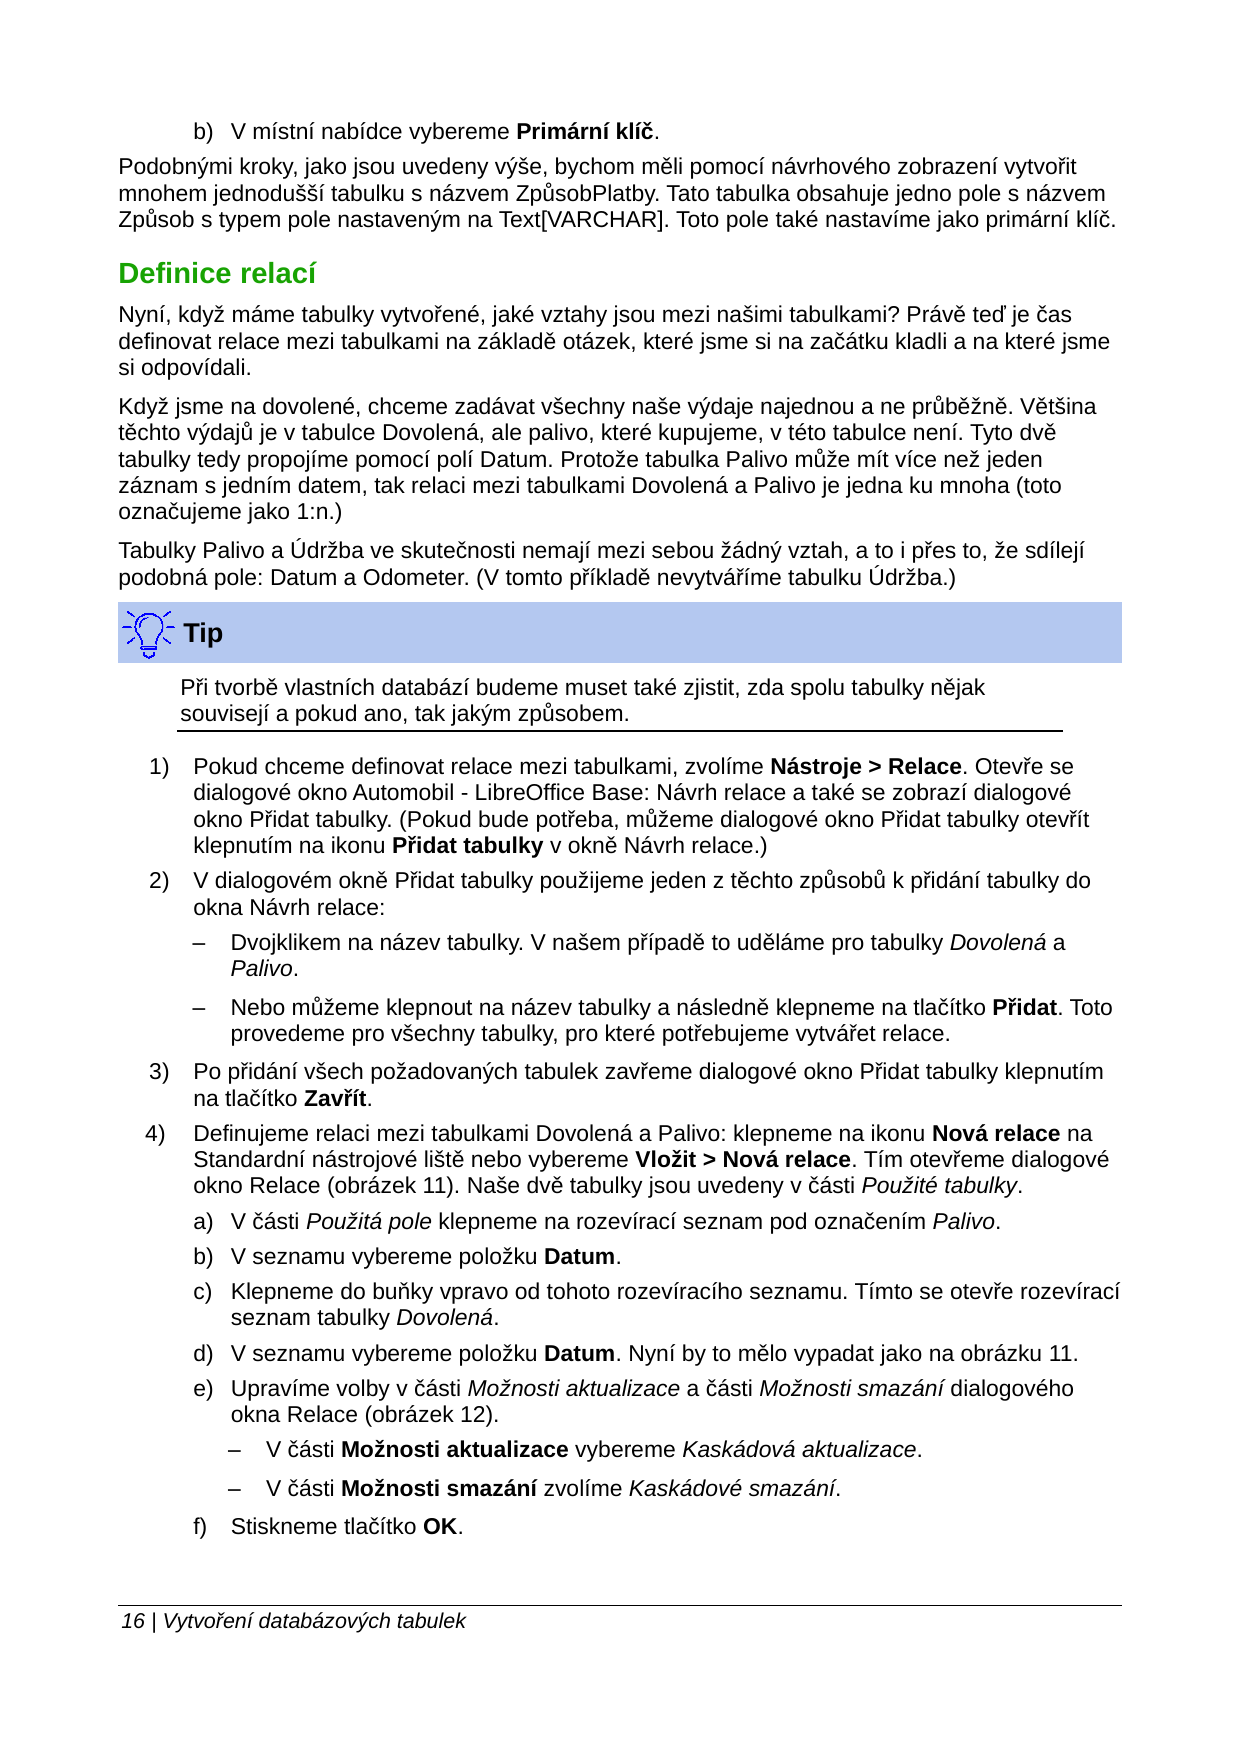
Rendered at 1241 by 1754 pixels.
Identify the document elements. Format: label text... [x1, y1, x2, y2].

text Když jsme na dovolené, chceme zadávat všechny naše výdaje najednou a ne průběžně. Většina těchto výdajů je v tabulce Dovolená, ale palivo, které kupujeme, v této tabulce není. Tyto dvě tabulky tedy propojíme pomocí polí Datum. Protože tabulka Palivo může mít více než jeden záznam s jedním datem, tak relaci mezi tabulkami Dovolená a Palivo je jedna ku mnoha (toto označujeme jako 1:n.) [118, 393, 1122, 525]
list Klepneme do buňky vpravo od tohoto rozevíracího seznamu. Tímto se otevře rozevírací seznam tabulky Dovolená. [193, 1278, 1122, 1331]
text Podobnými kroky, jako jsou uvedeny výše, bychom měli pomocí návrhového zobrazení vytvořit mnohem jednodušší tabulku s názvem ZpůsobPlatby. Tato tabulka obsahuje jedno pole s názvem Způsob s typem pole nastaveným na Text[VARCHAR]. Toto pole také nastavíme jako primární klíč. [118, 153, 1122, 232]
list V části Možnosti aktualizace vybereme Kaskádová aktualizace. [228, 1436, 1122, 1463]
text Tabulky Palivo a Údržba ve skutečnosti nemají mezi sebou žádný vztah, a to i přes to, že sdílejí podobná pole: Datum a Odometer. (V tomto příkladě nevytváříme tabulku Údržba.) [118, 537, 1122, 590]
list Upravíme volby v části Možnosti aktualizace a části Možnosti smazání dialogového okna Relace (obrázek 12). [193, 1375, 1122, 1427]
list Dvojklikem na název tabulky. V našem případě to uděláme pro tabulky Dovolená a Palivo. [192, 929, 1122, 981]
text Při tvorbě vlastních databází budeme muset také zjistit, zda spolu tabulky nějak souvisejí a pokud ano, tak jakým způsobem. [177, 671, 1063, 730]
list V seznamu vybereme položku Datum. Nyní by to mělo vypadat jako na obrázku 11. [193, 1339, 1122, 1366]
list V části Možnosti smazání zvolíme Kaskádové smazání. [228, 1475, 1122, 1501]
list Pokud chceme definovat relace mezi tabulkami, zvolíme Nástroje > Relace. Otevře se dialogové okno Automobil - LibreOffice Base: Návrh relace a také se zobrazí dialogové okno Přidat tabulky. (Pokud bude potřeba, můžeme dialogové okno Přidat tabulky otevřít klepnutím na ikonu Přidat tabulky v okně Návrh relace.) [169, 753, 1122, 858]
picture [119, 603, 179, 663]
list Po přidání všech požadovaných tabulek zavřeme dialogové okno Přidat tabulky klepnutím na tlačítko Zavřít. [169, 1058, 1122, 1111]
text Nyní, když máme tabulky vytvořené, jaké vztahy jsou mezi našimi tabulkami? Právě teď je čas definovat relace mezi tabulkami na základě otázek, které jsme si na začátku kladli a na které jsme si odpovídali. [118, 301, 1122, 380]
list Definujeme relaci mezi tabulkami Dovolená a Palivo: klepneme na ikonu Nová relace na Standardní nástrojové liště nebo vybereme Vložit > Nová relace. Tím otevřeme dialogové okno Relace (obrázek 11). Naše dvě tabulky jsou uvedeny v části Použité tabulky. [165, 1120, 1122, 1199]
list V části Použitá pole klepneme na rozevírací seznam pod označením Palivo. [193, 1208, 1122, 1234]
list Nebo můžeme klepnout na název tabulky a následně klepneme na tlačítko Přidat. Toto provedeme pro všechny tabulky, pro které potřebujeme vytvářet relace. [192, 993, 1122, 1046]
subtitle Tip [118, 602, 1122, 663]
subtitle Definice relací [118, 256, 1122, 289]
list V seznamu vybereme položku Datum. [193, 1243, 1122, 1269]
list Stiskneme tlačítko OK. [193, 1513, 1122, 1539]
list V dialogovém okně Přidat tabulky použijeme jeden z těchto způsobů k přidání tabulky do okna Návrh relace: [169, 867, 1122, 920]
list V místní nabídce vybereme Primární klíč. [193, 118, 1122, 144]
